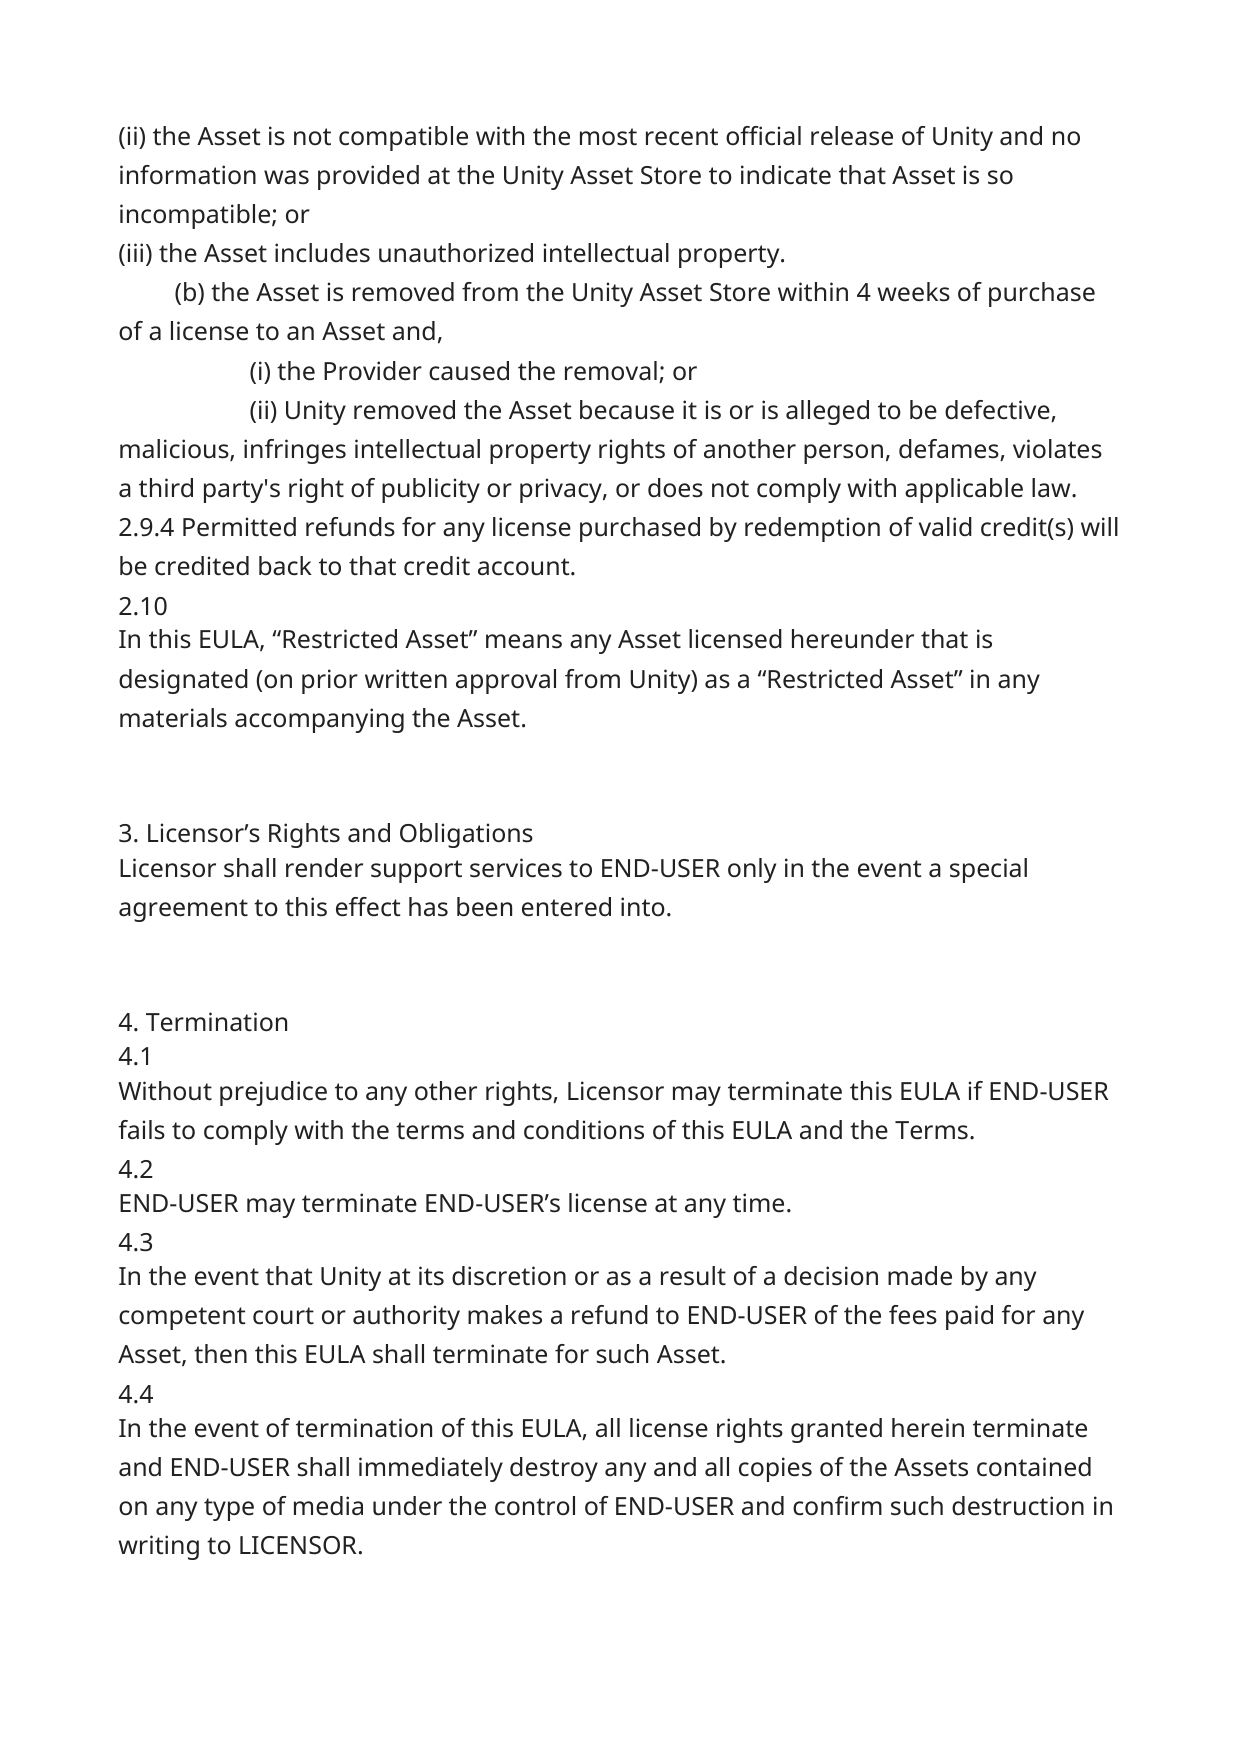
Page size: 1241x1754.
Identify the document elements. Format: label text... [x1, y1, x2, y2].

subtitle 4. Termination [118, 1005, 1122, 1039]
subtitle 4.3 [118, 1225, 1122, 1259]
subtitle 4.1 [118, 1039, 1122, 1073]
text (ii) Unity removed the Asset because it is or is alleged to be defective, malicious, infringes intellectual property rights of another person, defames, violates a third party's right of publicity or privacy, or does not comply with applicable law. [118, 392, 1122, 505]
text In the event that Unity at its discretion or as a result of a decision made by any competent court or authority makes a refund to END-USER of the fees paid for any Asset, then this EULA shall terminate for such Asset. [118, 1259, 1122, 1371]
text END-USER may terminate END-USER’s license at any time. [118, 1186, 1122, 1219]
text 2.9.4 Permitted refunds for any license purchased by redemption of valid credit(s) will be credited back to that credit account. [118, 510, 1122, 583]
text Licensor shall render support services to END-USER only in the event a special agreement to this effect has been entered into. [118, 850, 1122, 923]
text In this EULA, “Restricted Asset” means any Asset licensed hereunder that is designated (on prior written approval from Unity) as a “Restricted Asset” in any materials accompanying the Asset. [118, 622, 1122, 734]
text (b) the Asset is removed from the Unity Asset Store within 4 weeks of purchase of a license to an Asset and, [118, 275, 1122, 348]
subtitle 2.10 [118, 588, 1122, 622]
text (ii) the Asset is not compatible with the most recent official release of Unity and no information was provided at the Unity Asset Store to indicate that Asset is so incompatible; or [118, 118, 1122, 231]
subtitle 3. Licensor’s Rights and Obligations [118, 816, 1122, 850]
text Without prejudice to any other rights, Licensor may terminate this EULA if END-USER fails to comply with the terms and conditions of this EULA and the Terms. [118, 1073, 1122, 1146]
text (i) the Provider caused the removal; or [118, 353, 1122, 387]
subtitle 4.2 [118, 1151, 1122, 1186]
subtitle 4.4 [118, 1376, 1122, 1410]
text In the event of termination of this EULA, all license rights granted herein terminate and END-USER shall immediately destroy any and all copies of the Assets contained on any type of media under the control of END-USER and confirm such destruction in writing to LICENSOR. [118, 1410, 1122, 1562]
text (iii) the Asset includes unauthorized intellectual property. [118, 236, 1122, 270]
